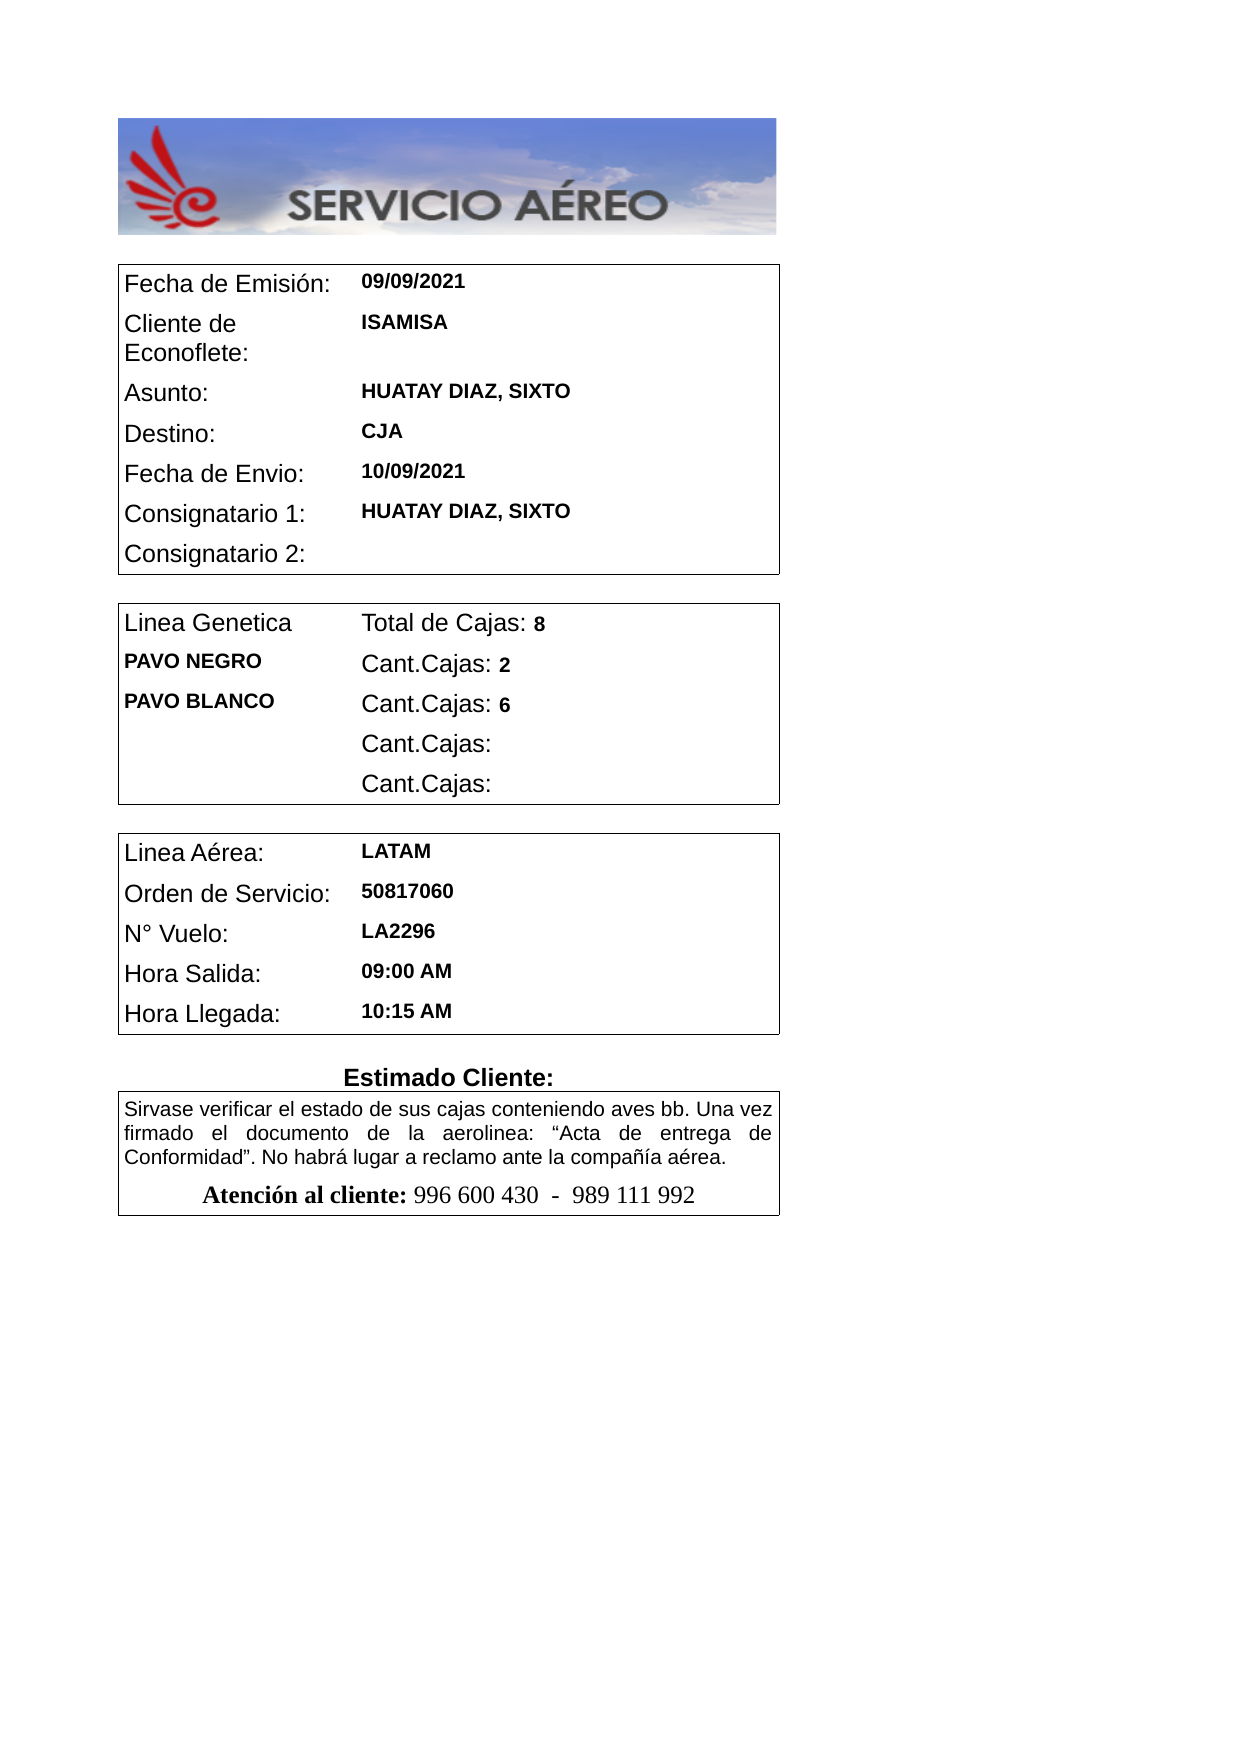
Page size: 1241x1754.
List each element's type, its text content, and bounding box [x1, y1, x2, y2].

table_cell Asunto: [119, 373, 356, 413]
table_cell [356, 534, 779, 574]
table_cell Consignatario 1: [119, 493, 356, 533]
table_cell Destino: [119, 413, 356, 453]
table_cell Cant.Cajas: 6 [356, 683, 779, 723]
table_cell Cant.Cajas: [356, 723, 779, 763]
table_cell Hora Llegada: [119, 994, 356, 1034]
table_cell Cliente de Econoflete: [119, 304, 356, 373]
table_cell Orden de Servicio: [119, 873, 356, 913]
table_cell PAVO BLANCO [119, 683, 356, 723]
table_cell [356, 575, 779, 603]
table_cell [356, 805, 779, 833]
table_cell LA2296 [356, 913, 779, 953]
table_cell Atención al cliente: 996 600 430 - 989 111 992 [119, 1175, 779, 1215]
table_cell [118, 575, 356, 603]
table_cell LATAM [356, 834, 779, 873]
table_cell Sirvase verificar el estado de sus cajas conteniendo aves bb. Una vez firmado el documento de la aerolinea: “Acta de entrega de Conformidad”. No habrá lugar a reclamo ante la compañía aérea. [119, 1092, 779, 1175]
table_header 09/09/2021 [356, 265, 779, 304]
table_cell [119, 764, 356, 804]
table_cell PAVO NEGRO [119, 643, 356, 683]
table_cell CJA [356, 413, 779, 453]
table_cell Linea Aérea: [119, 834, 356, 873]
table_cell Cant.Cajas: 2 [356, 643, 779, 683]
table_cell 10:15 AM [356, 994, 779, 1034]
table_cell N° Vuelo: [119, 913, 356, 953]
table_cell ISAMISA [356, 304, 779, 373]
table_cell 50817060 [356, 873, 779, 913]
table_cell Linea Genetica [119, 604, 356, 643]
table_cell HUATAY DIAZ, SIXTO [356, 493, 779, 533]
table_cell [119, 723, 356, 763]
table_cell Hora Salida: [119, 953, 356, 993]
table_header Fecha de Emisión: [119, 265, 356, 304]
picture [118, 118, 777, 235]
table_cell Fecha de Envio: [119, 453, 356, 493]
table_cell Cant.Cajas: [356, 764, 779, 804]
table_cell 09:00 AM [356, 953, 779, 993]
table_cell Estimado Cliente: [118, 1035, 779, 1091]
table_cell Total de Cajas: 8 [356, 604, 779, 643]
table_cell 10/09/2021 [356, 453, 779, 493]
table_cell Consignatario 2: [119, 534, 356, 574]
table_cell [118, 805, 356, 833]
table_cell HUATAY DIAZ, SIXTO [356, 373, 779, 413]
